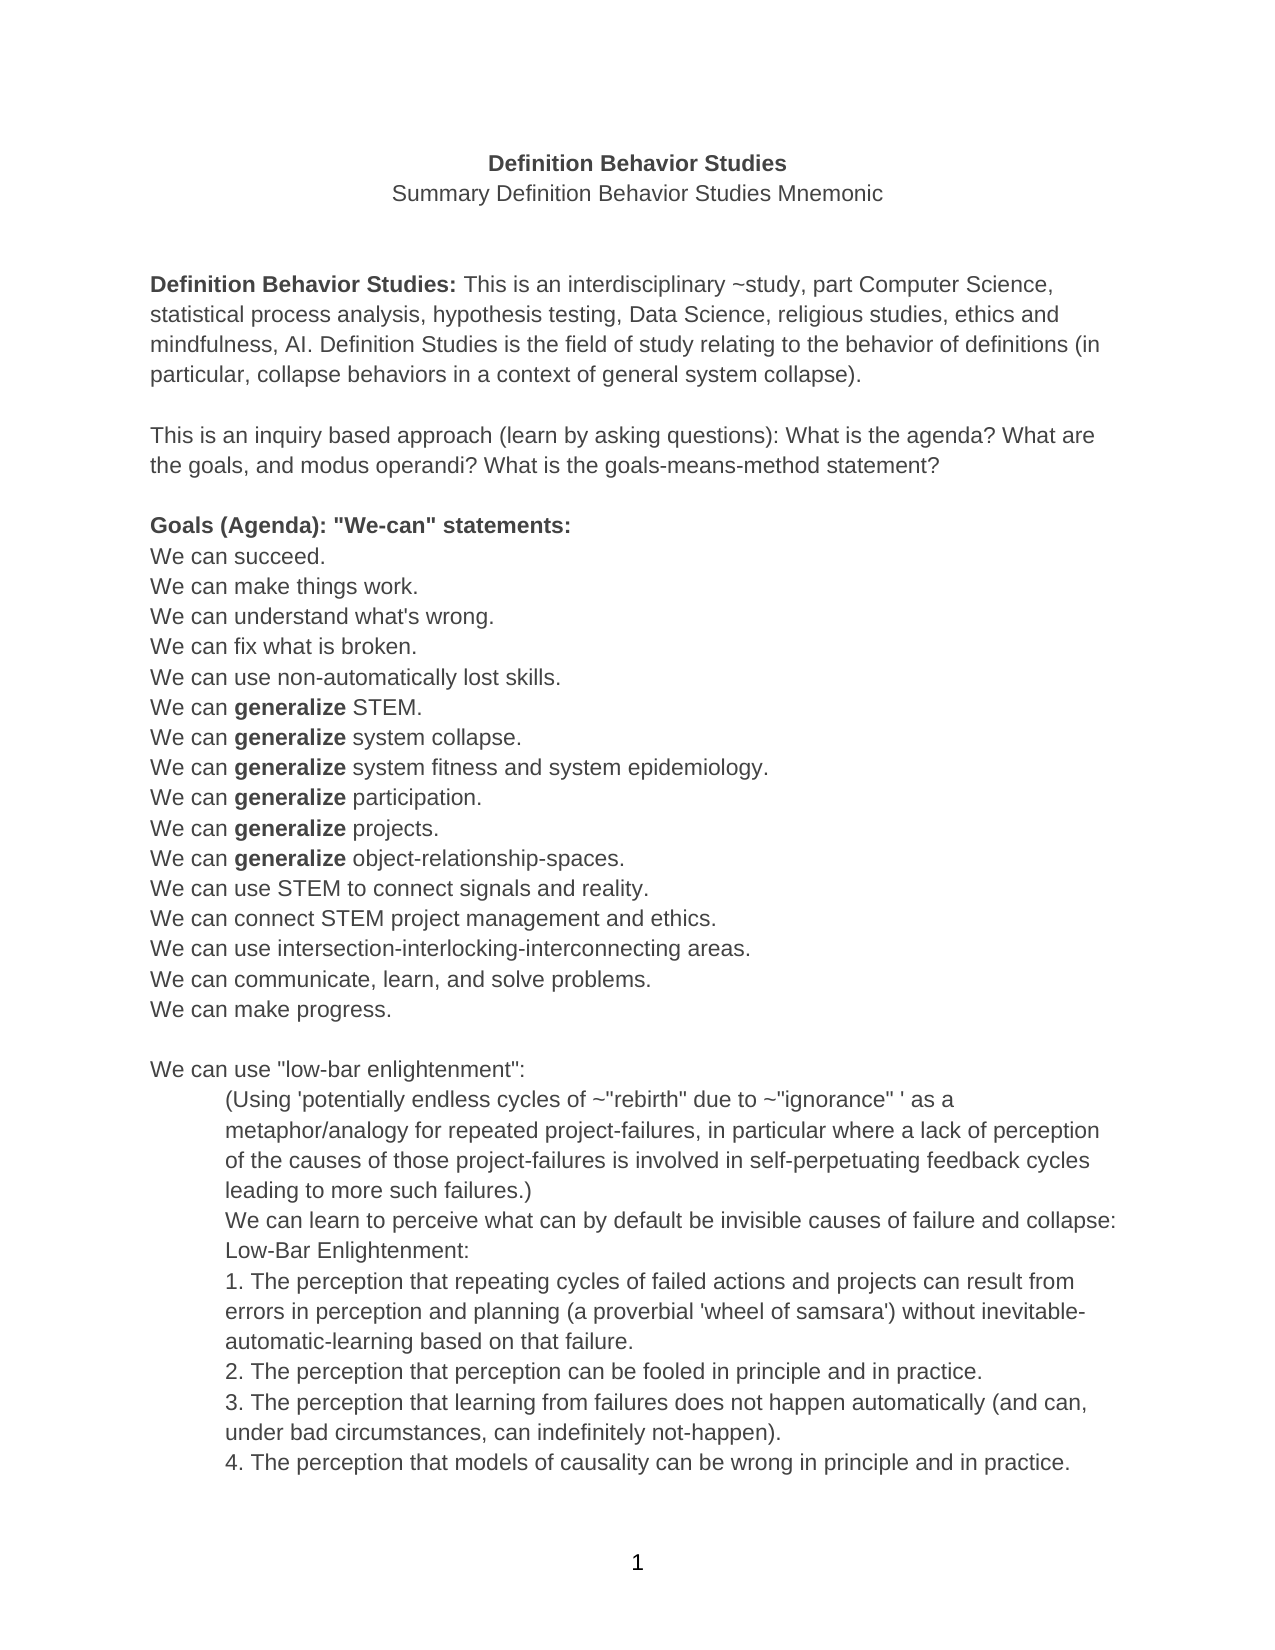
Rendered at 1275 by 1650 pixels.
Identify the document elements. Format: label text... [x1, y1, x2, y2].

text We can make progress. [150, 996, 1125, 1022]
text We can learn to perceive what can by default be invisible causes of failure and collapse: [225, 1207, 1125, 1234]
text Definition Behavior Studies: This is an interdisciplinary ~study, part Computer Science, statistical process analysis, hypothesis testing, Data Science, religious studies, ethics and mindfulness, AI. Definition Studies is the field of study relating to the behavior of definitions (in particular, collapse behaviors in a context of general system collapse). [150, 271, 1125, 388]
text (Using 'potentially endless cycles of ~"rebirth" due to ~"ignorance" ' as a metaphor/analogy for repeated project-failures, in particular where a lack of perception of the causes of those project-failures is involved in self-perpetuating feedback cycles leading to more such failures.) [225, 1086, 1125, 1203]
text 3. The perception that learning from failures does not happen automatically (and can, under bad circumstances, can indefinitely not-happen). [225, 1388, 1125, 1445]
text Definition Behavior Studies [150, 150, 1125, 176]
text 2. The perception that perception can be fooled in principle and in practice. [225, 1358, 1125, 1385]
text 1. The perception that repeating cycles of failed actions and projects can result from errors in perception and planning (a proverbial 'wheel of samsara') without inevitable-automatic-learning based on that failure. [225, 1268, 1125, 1354]
text We can generalize projects. [150, 814, 1125, 841]
text This is an inquiry based approach (learn by asking questions): What is the agenda? What are the goals, and modus operandi? What is the goals-means-method statement? [150, 422, 1125, 478]
text We can generalize system collapse. [150, 724, 1125, 750]
text We can generalize system fitness and system epidemiology. [150, 754, 1125, 781]
text Low-Bar Enlightenment: [150, 1237, 1125, 1264]
text We can succeed. [150, 543, 1125, 569]
text Summary Definition Behavior Studies Mnemonic [150, 180, 1125, 207]
text We can generalize STEM. [150, 694, 1125, 720]
text We can generalize object-relationship-spaces. [150, 845, 1125, 871]
text We can use non-automatically lost skills. [150, 663, 1125, 690]
text We can understand what's wrong. [150, 603, 1125, 629]
text We can fix what is broken. [150, 633, 1125, 660]
text We can use "low-bar enlightenment": [150, 1056, 1125, 1083]
text Goals (Agenda): "We-can" statements: [150, 512, 1125, 539]
text 4. The perception that models of causality can be wrong in principle and in practice. [225, 1449, 1125, 1475]
text We can make things work. [150, 573, 1125, 599]
text We can use STEM to connect signals and reality. [150, 875, 1125, 901]
text We can communicate, learn, and solve problems. [150, 966, 1125, 992]
text We can connect STEM project management and ethics. [150, 905, 1125, 932]
text We can use intersection-interlocking-interconnecting areas. [150, 935, 1125, 962]
text We can generalize participation. [150, 784, 1125, 811]
